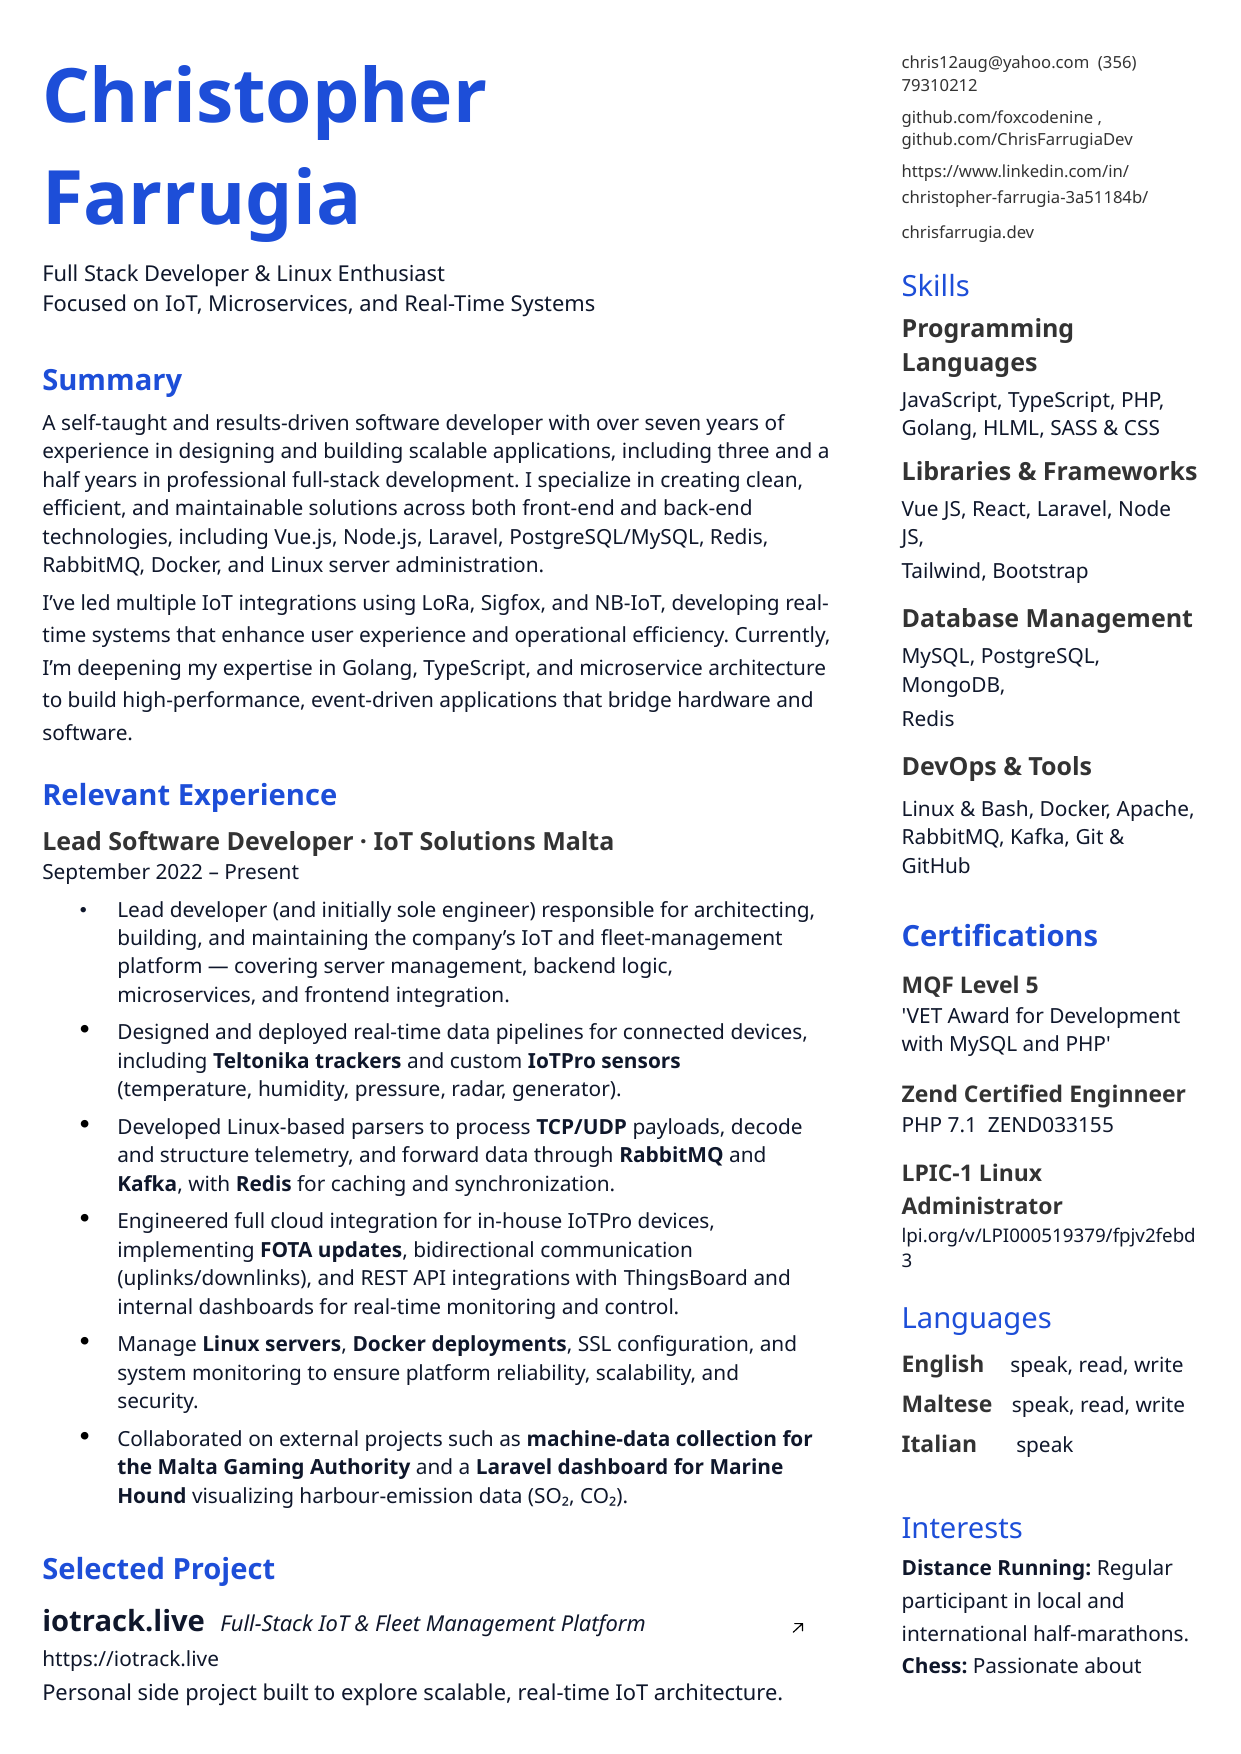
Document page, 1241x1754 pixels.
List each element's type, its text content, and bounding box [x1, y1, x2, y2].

table_header Christopher Farrugia Full Stack Developer & Linux Enthusiast Focused on IoT, Microservices, and Real-Time Systems Summary A self-taught and results-driven software developer with over seven years of experience in designing and building scalable applications, including three and a half years in professional full-stack development. I specialize in creating clean, efficient, and maintainable solutions across both front-end and back-end technologies, including Vue.js, Node.js, Laravel, PostgreSQL/MySQL, Redis, RabbitMQ, Docker, and Linux server administration. I’ve led multiple IoT integrations using LoRa, Sigfox, and NB-IoT, developing real-time systems that enhance user experience and operational efficiency. Currently, I’m deepening my expertise in Golang, TypeScript, and microservice architecture to build high-performance, event-driven applications that bridge hardware and software. Relevant Experience Lead Software Developer · IoT Solutions Malta September 2022 – Present Lead developer (and initially sole engineer) responsible for architecting, building, and maintaining the company’s IoT and fleet-management platform — covering server management, backend logic, microservices, and frontend integration. Designed and deployed real-time data pipelines for connected devices, including Teltonika trackers and custom IoTPro sensors (temperature, humidity, pressure, radar, generator). Developed Linux-based parsers to process TCP/UDP payloads, decode and structure telemetry, and forward data through RabbitMQ and Kafka, with Redis for caching and synchronization. Engineered full cloud integration for in-house IoTPro devices, implementing FOTA updates, bidirectional communication (uplinks/downlinks), and REST API integrations with ThingsBoard and internal dashboards for real-time monitoring and control. Manage Linux servers, Docker deployments, SSL configuration, and system monitoring to ensure platform reliability, scalability, and security. Collaborated on external projects such as machine-data collection for the Malta Gaming Authority and a Laravel dashboard for Marine Hound visualizing harbour-emission data (SO₂, CO₂). Selected Project iotrack.live Full-Stack IoT & Fleet Management Platform https://iotrack.live Personal side project built to explore scalable, real-time IoT architecture. [0, 0, 859, 1753]
table_header chris12aug@yahoo.com (356) 79310212 github.com/foxcodenine , github.com/ChrisFarrugiaDev https://www.linkedin.com/in/christopher-farrugia-3a51184b/ chrisfarrugia.dev Skills Programming Languages JavaScript, TypeScript, PHP, Golang, HLML, SASS & CSS Libraries & Frameworks Vue JS, React, Laravel, Node JS, Tailwind, Bootstrap Database Management MySQL, PostgreSQL, MongoDB, Redis DevOps & Tools Linux & Bash, Docker, Apache, RabbitMQ, Kafka, Git & GitHub Certifications MQF Level 5 'VET Award for Development with MySQL and PHP' Zend Certified Enginneer PHP 7.1 ZEND033155 LPIC-1 Linux Administrator lpi.org/v/LPI000519379/fpjv2febd3 Languages English speak, read, write Maltese speak, read, write Italian speak Interests Distance Running: Regular participant in local and international half-marathons. Chess: Passionate about [859, 0, 1240, 1753]
